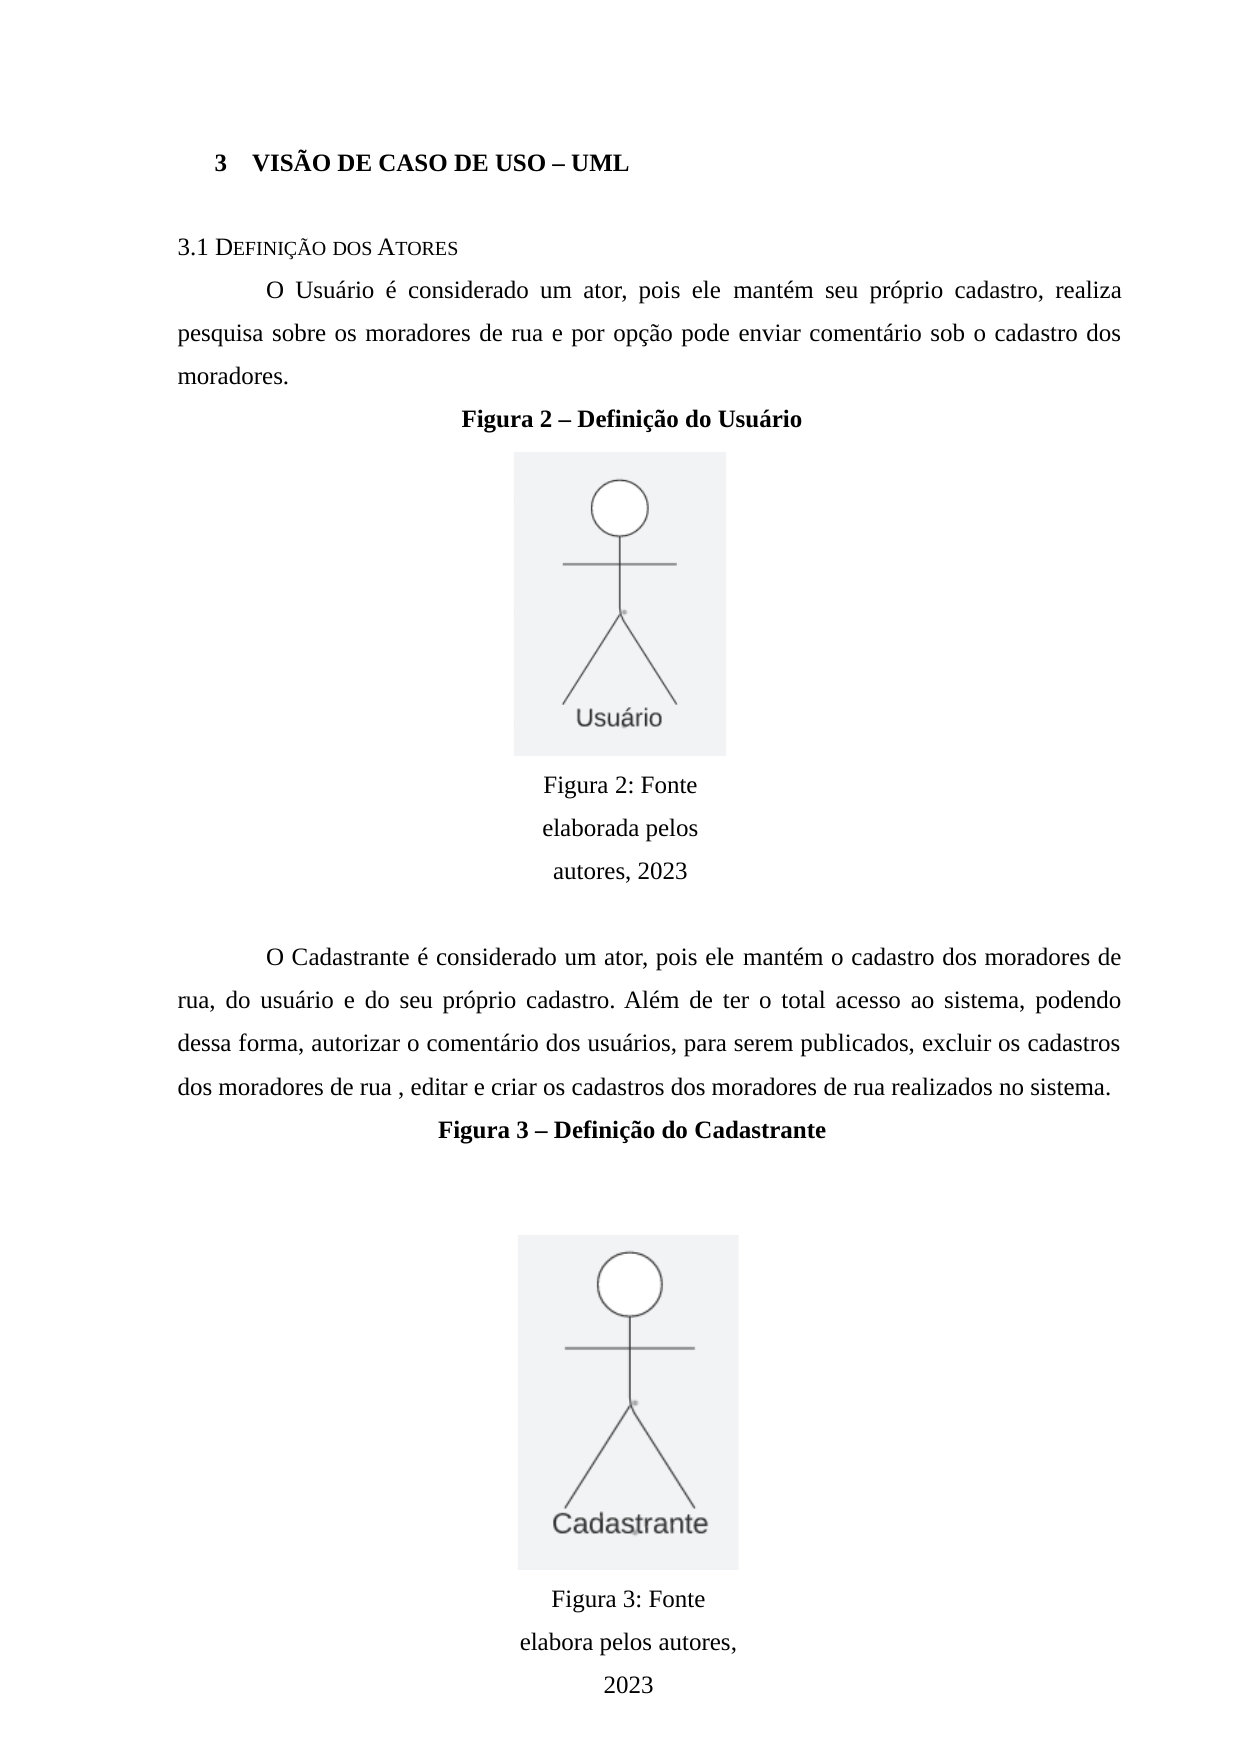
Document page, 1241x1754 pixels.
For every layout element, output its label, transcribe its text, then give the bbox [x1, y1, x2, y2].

text O Cadastrante é considerado um ator, pois ele mantém o cadastro dos moradores de rua, do usuário e do seu próprio cadastro. Além de ter o total acesso ao sistema, podendo dessa forma, autorizar o comentário dos usuários, para serem publicados, excluir os cadastros dos moradores de rua , editar e criar os cadastros dos moradores de rua realizados no sistema. [177, 942, 1122, 1100]
picture [513, 452, 727, 756]
text Figura 2: Fonte elaborada pelos autores, 2023 [514, 756, 726, 885]
subtitle 3.1 Definição dos Atores [177, 232, 1122, 261]
text O Usuário é considerado um ator, pois ele mantém seu próprio cadastro, realiza pesquisa sobre os moradores de rua e por opção pode enviar comentário sob o cadastro dos moradores. [177, 275, 1122, 390]
text Figura 3: Fonte elabora pelos autores, 2023 [518, 1570, 738, 1699]
text Figura 3 – Definição do Cadastrante [177, 1115, 1087, 1143]
subtitle VISÃO DE CASO DE USO – UML [214, 148, 1122, 176]
text Figura 2 – Definição do Usuário [177, 404, 1087, 433]
picture [517, 1235, 739, 1570]
